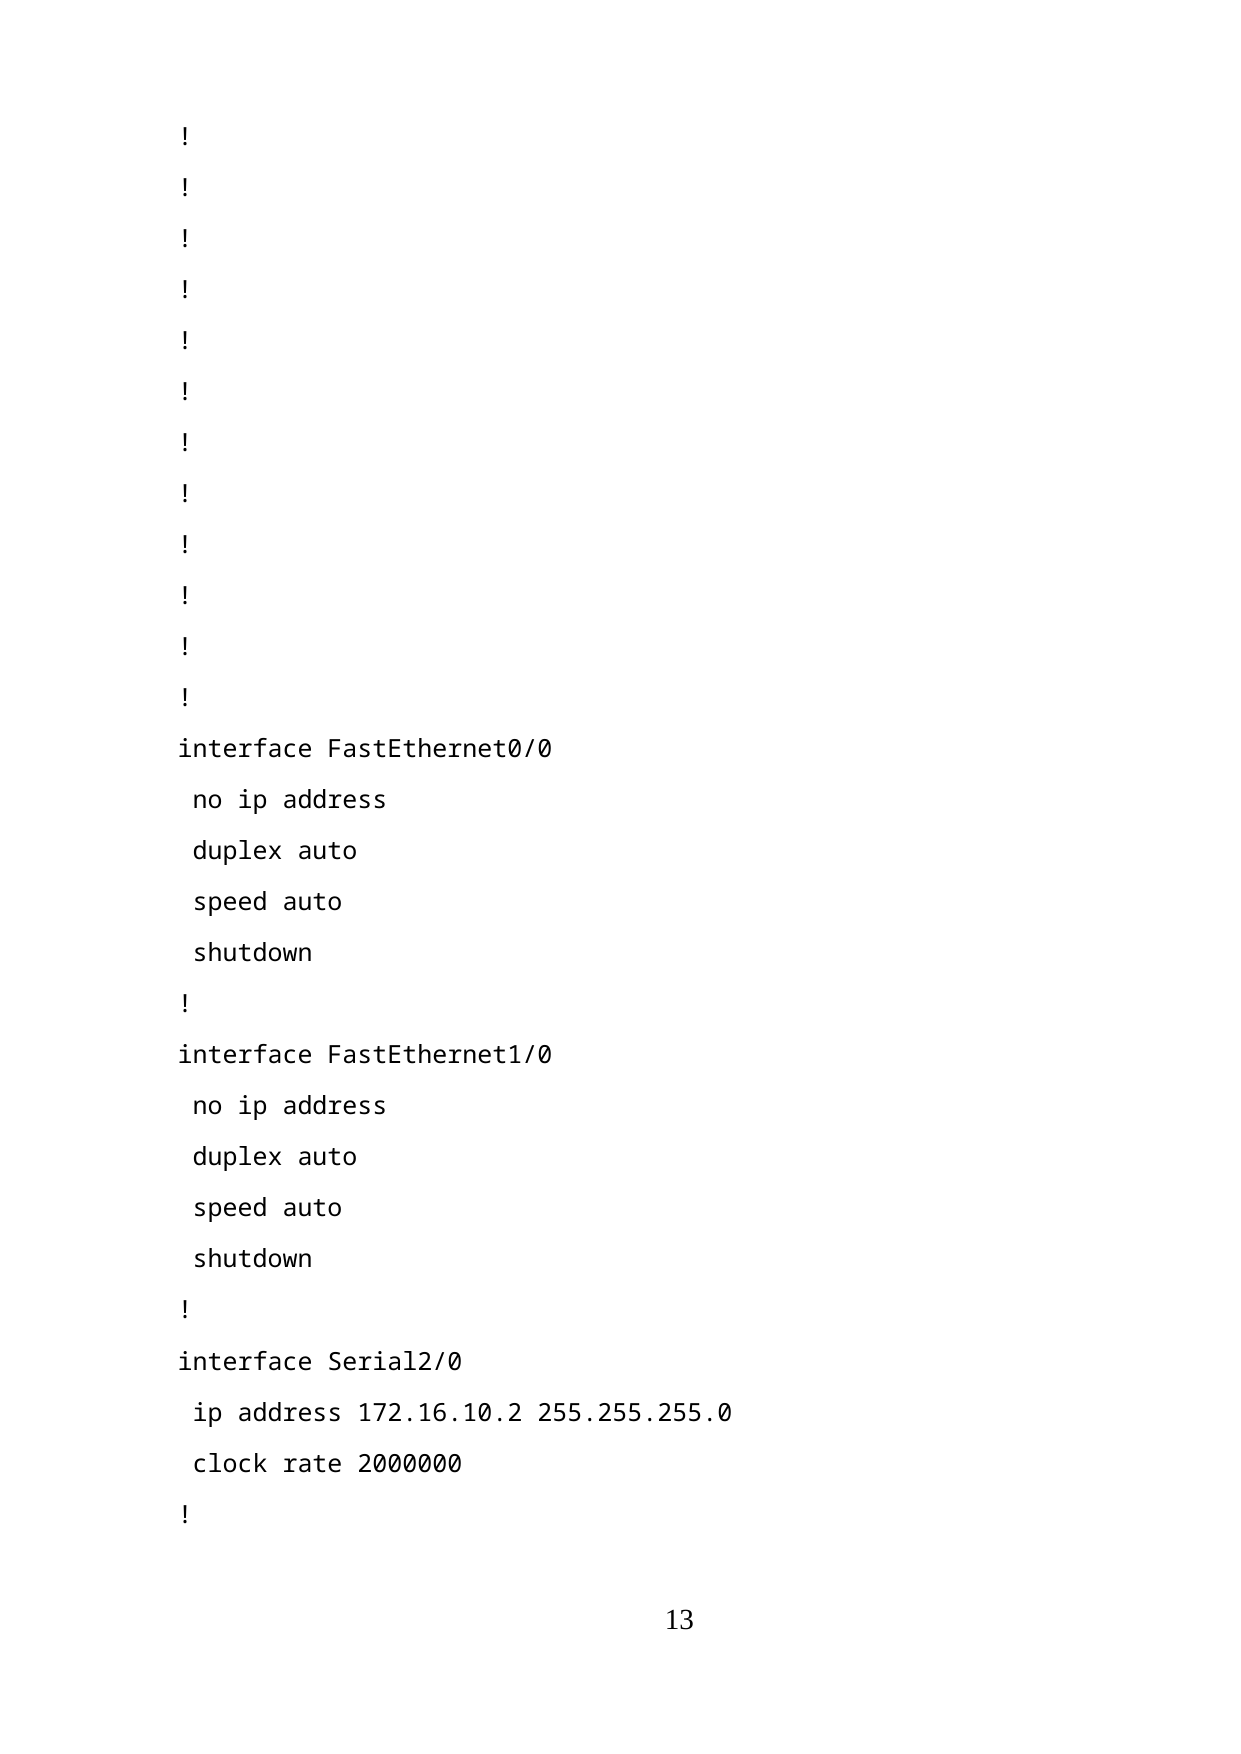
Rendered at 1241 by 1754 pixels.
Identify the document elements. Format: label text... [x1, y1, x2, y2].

text no ip address [177, 782, 1181, 816]
text interface Serial2/0 [177, 1343, 1181, 1377]
text ! [177, 475, 1181, 509]
text ! [177, 118, 1181, 152]
text speed auto [177, 884, 1181, 918]
text no ip address [177, 1088, 1181, 1122]
text ! [177, 628, 1181, 663]
text duplex auto [177, 833, 1181, 867]
text clock rate 2000000 [177, 1445, 1181, 1479]
text ! [177, 1292, 1181, 1326]
text ! [177, 424, 1181, 458]
text ! [177, 169, 1181, 203]
text duplex auto [177, 1139, 1181, 1173]
text speed auto [177, 1190, 1181, 1224]
text ! [177, 986, 1181, 1020]
text ! [177, 526, 1181, 561]
text shutdown [177, 1241, 1181, 1275]
text ! [177, 1496, 1181, 1530]
text ! [177, 679, 1181, 714]
text interface FastEthernet1/0 [177, 1037, 1181, 1071]
text ! [177, 271, 1181, 305]
text ! [177, 220, 1181, 254]
text ! [177, 322, 1181, 356]
text shutdown [177, 935, 1181, 969]
text ! [177, 577, 1181, 612]
text ! [177, 373, 1181, 407]
text interface FastEthernet0/0 [177, 731, 1181, 765]
text ip address 172.16.10.2 255.255.255.0 [177, 1394, 1181, 1428]
